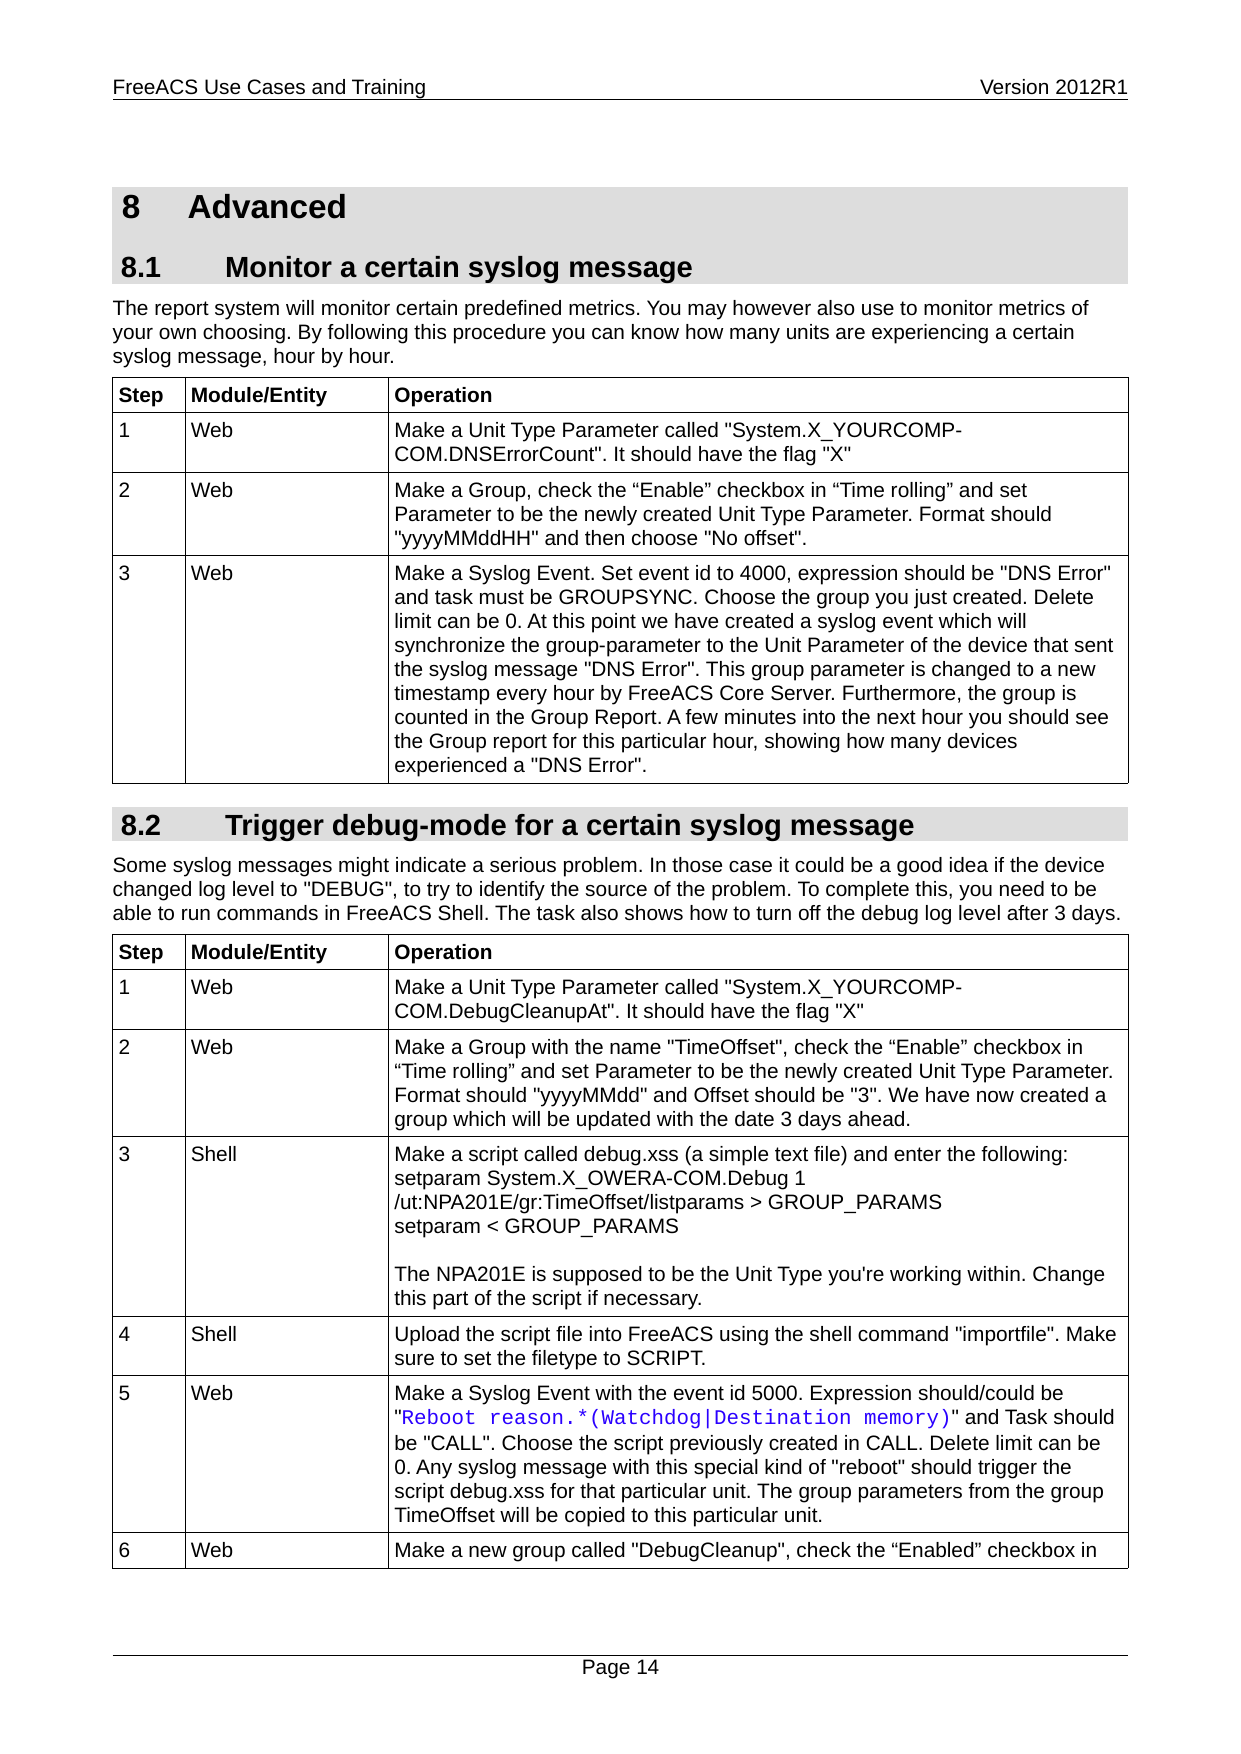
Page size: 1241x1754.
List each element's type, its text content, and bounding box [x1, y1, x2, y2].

table_cell Web [186, 970, 388, 1029]
table_cell 2 [113, 1030, 185, 1136]
table_cell Make a Group with the name "TimeOffset", check the “Enable” checkbox in “Time rolling” and set Parameter to be the newly created Unit Type Parameter. Format should "yyyyMMdd" and Offset should be "3". We have now created a group which will be updated with the date 3 days ahead. [389, 1030, 1128, 1136]
table_cell Make a new group called "DebugCleanup", check the “Enabled” checkbox in [389, 1533, 1128, 1568]
table_cell Make a Unit Type Parameter called "System.X_YOURCOMP-COM.DebugCleanupAt". It should have the flag "X" [389, 970, 1128, 1029]
table_cell 1 [113, 970, 185, 1029]
table_cell 3 [113, 1137, 185, 1316]
text Some syslog messages might indicate a serious problem. In those case it could be a good idea if the device changed log level to "DEBUG", to try to identify the source of the problem. To complete this, you need to be able to run commands in FreeACS Shell. The task also shows how to turn off the debug log level after 3 days. [112, 853, 1128, 925]
table_header Step [113, 935, 185, 969]
table_cell Make a Unit Type Parameter called "System.X_YOURCOMP-COM.DNSErrorCount". It should have the flag "X" [389, 413, 1128, 472]
table_cell Web [186, 1533, 388, 1568]
table_cell 6 [113, 1533, 185, 1568]
table_header Operation [389, 378, 1128, 412]
subtitle Advanced [112, 187, 1128, 225]
table_cell 3 [113, 556, 185, 782]
table_cell Make a Syslog Event. Set event id to 4000, expression should be "DNS Error" and task must be GROUPSYNC. Choose the group you just created. Delete limit can be 0. At this point we have created a syslog event which will synchronize the group-parameter to the Unit Parameter of the device that sent the syslog message "DNS Error". This group parameter is changed to a new timestamp every hour by FreeACS Core Server. Furthermore, the group is counted in the Group Report. A few minutes into the next hour you should see the Group report for this particular hour, showing how many devices experienced a "DNS Error". [389, 556, 1128, 782]
table_cell 5 [113, 1376, 185, 1532]
text The report system will monitor certain predefined metrics. You may however also use to monitor metrics of your own choosing. By following this procedure you can know how many units are experiencing a certain syslog message, hour by hour. [112, 296, 1128, 368]
table_cell Shell [186, 1137, 388, 1316]
table_cell Web [186, 1376, 388, 1532]
table_header Operation [389, 935, 1128, 969]
subtitle Trigger debug-mode for a certain syslog message [112, 807, 1128, 841]
table_cell Upload the script file into FreeACS using the shell command "importfile". Make sure to set the filetype to SCRIPT. [389, 1317, 1128, 1375]
table_cell Web [186, 413, 388, 472]
table_header Module/Entity [186, 935, 388, 969]
table_header Module/Entity [186, 378, 388, 412]
subtitle Monitor a certain syslog message [112, 250, 1128, 284]
table_cell 1 [113, 413, 185, 472]
table_cell Make a Syslog Event with the event id 5000. Expression should/could be "Reboot reason.*(Watchdog|Destination memory)" and Task should be "CALL". Choose the script previously created in CALL. Delete limit can be 0. Any syslog message with this special kind of "reboot" should trigger the script debug.xss for that particular unit. The group parameters from the group TimeOffset will be copied to this particular unit. [389, 1376, 1128, 1532]
table_cell Make a Group, check the “Enable” checkbox in “Time rolling” and set Parameter to be the newly created Unit Type Parameter. Format should "yyyyMMddHH" and then choose "No offset". [389, 473, 1128, 555]
table_cell Web [186, 473, 388, 555]
table_cell 2 [113, 473, 185, 555]
table_header Step [113, 378, 185, 412]
table_cell Shell [186, 1317, 388, 1375]
table_cell Web [186, 1030, 388, 1136]
table_cell Web [186, 556, 388, 782]
table_cell 4 [113, 1317, 185, 1375]
table_cell Make a script called debug.xss (a simple text file) and enter the following: setparam System.X_OWERA-COM.Debug 1 /ut:NPA201E/gr:TimeOffset/listparams > GROUP_PARAMS setparam < GROUP_PARAMS The NPA201E is supposed to be the Unit Type you're working within. Change this part of the script if necessary. [389, 1137, 1128, 1316]
